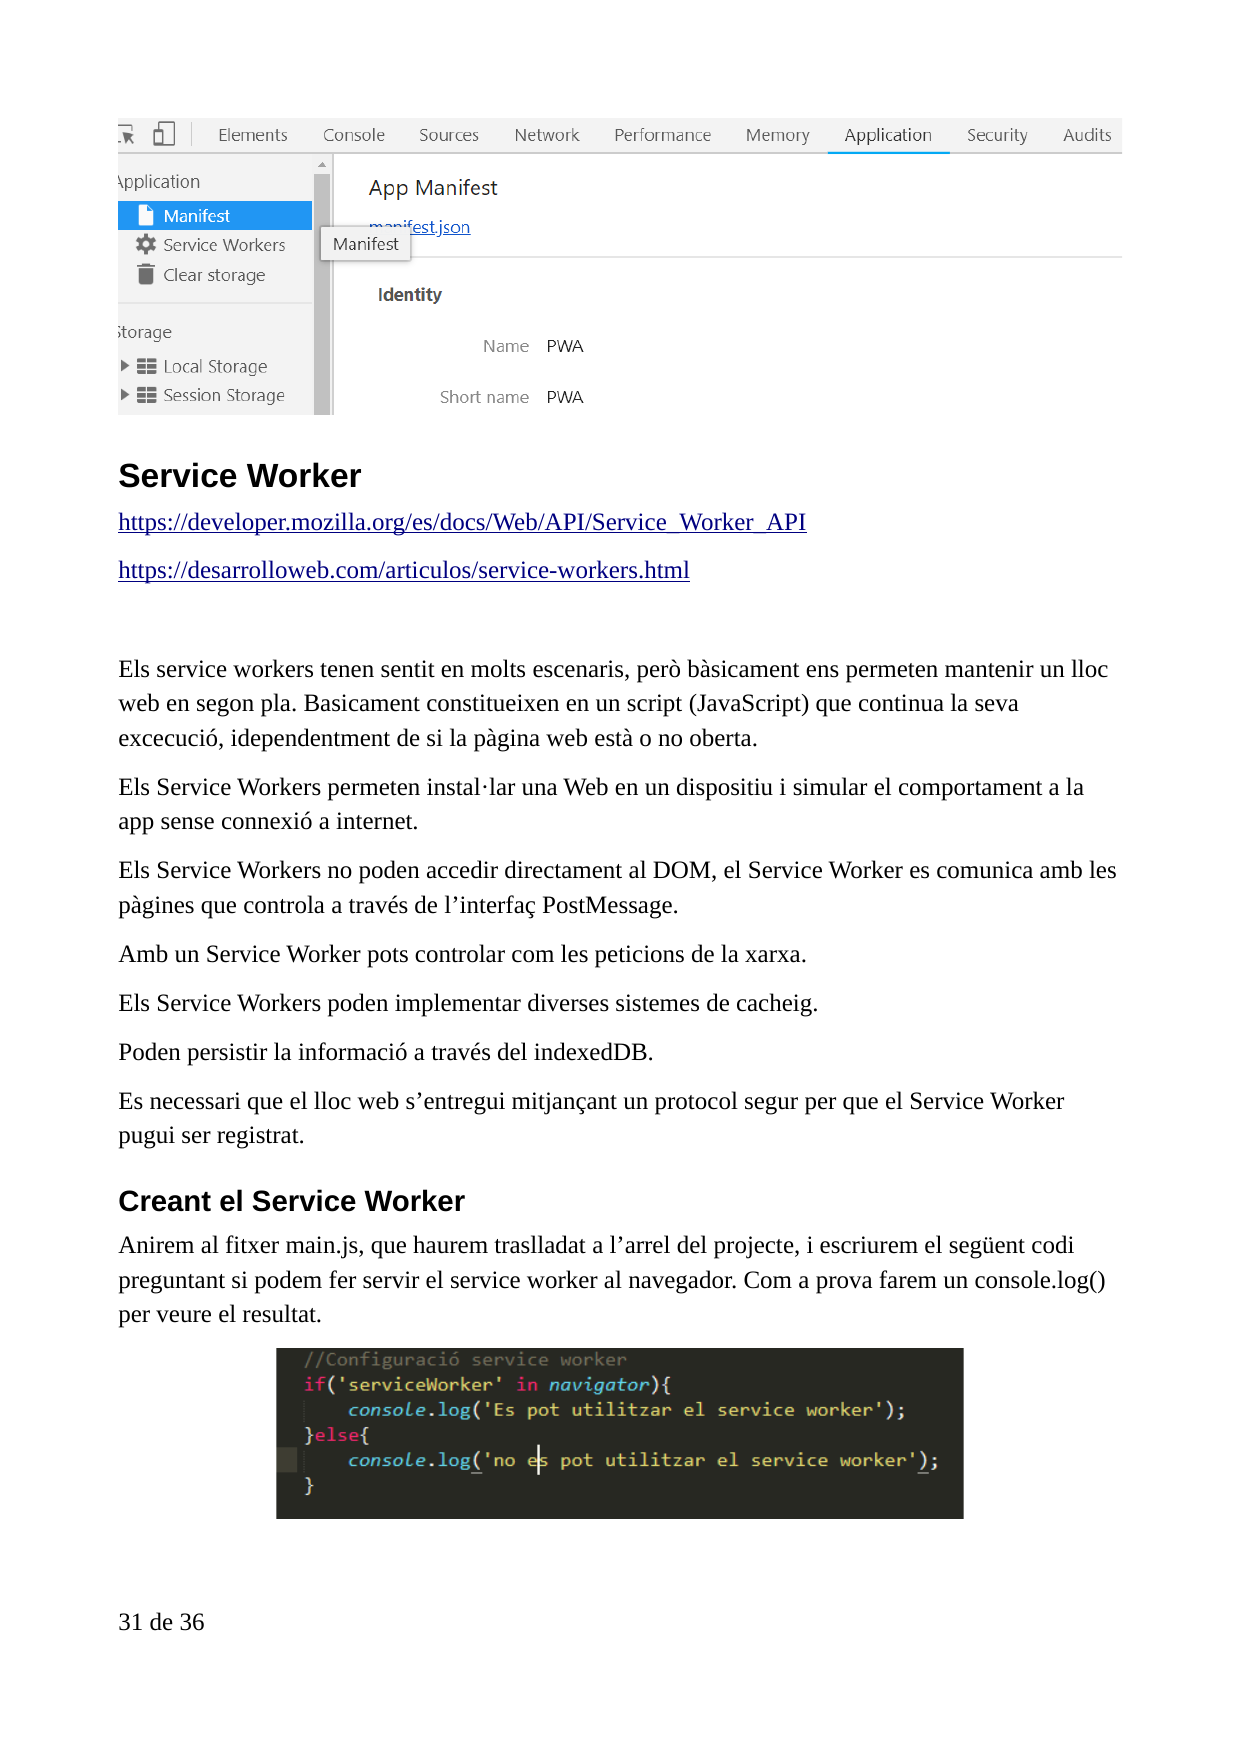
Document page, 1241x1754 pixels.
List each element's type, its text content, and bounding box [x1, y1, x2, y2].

text https://developer.mozilla.org/es/docs/Web/API/Service_Worker_API [118, 507, 1122, 535]
text https://desarrolloweb.com/articulos/service-workers.html [118, 556, 1122, 584]
text Poden persistir la informació a través del indexedDB. [118, 1037, 1122, 1066]
subtitle Creant el Service Worker [118, 1184, 1122, 1218]
text Amb un Service Worker pots controlar com les peticions de la xarxa. [118, 939, 1122, 968]
text Anirem al fitxer main.js, que haurem traslladat a l’arrel del projecte, i escriurem el següent codi preguntant si podem fer servir el service worker al navegador. Com a prova farem un console.log() per veure el resultat. [118, 1230, 1122, 1328]
text Els Service Workers no poden accedir directament al DOM, el Service Worker es comunica amb les pàgines que controla a través de l’interfaç PostMessage. [118, 855, 1122, 918]
subtitle Service Worker [118, 455, 1122, 494]
text Els Service Workers permeten instal·lar una Web en un dispositiu i simular el comportament a la app sense connexió a internet. [118, 772, 1122, 835]
picture [276, 1348, 964, 1519]
text Els Service Workers poden implementar diverses sistemes de cacheig. [118, 988, 1122, 1017]
picture [118, 118, 1123, 415]
text Els service workers tenen sentit en molts escenaris, però bàsicament ens permeten mantenir un lloc web en segon pla. Basicament constitueixen en un script (JavaScript) que continua la seva excecució, idependentment de si la pàgina web està o no oberta. [118, 654, 1122, 751]
text Es necessari que el lloc web s’entregui mitjançant un protocol segur per que el Service Worker pugui ser registrat. [118, 1086, 1122, 1149]
